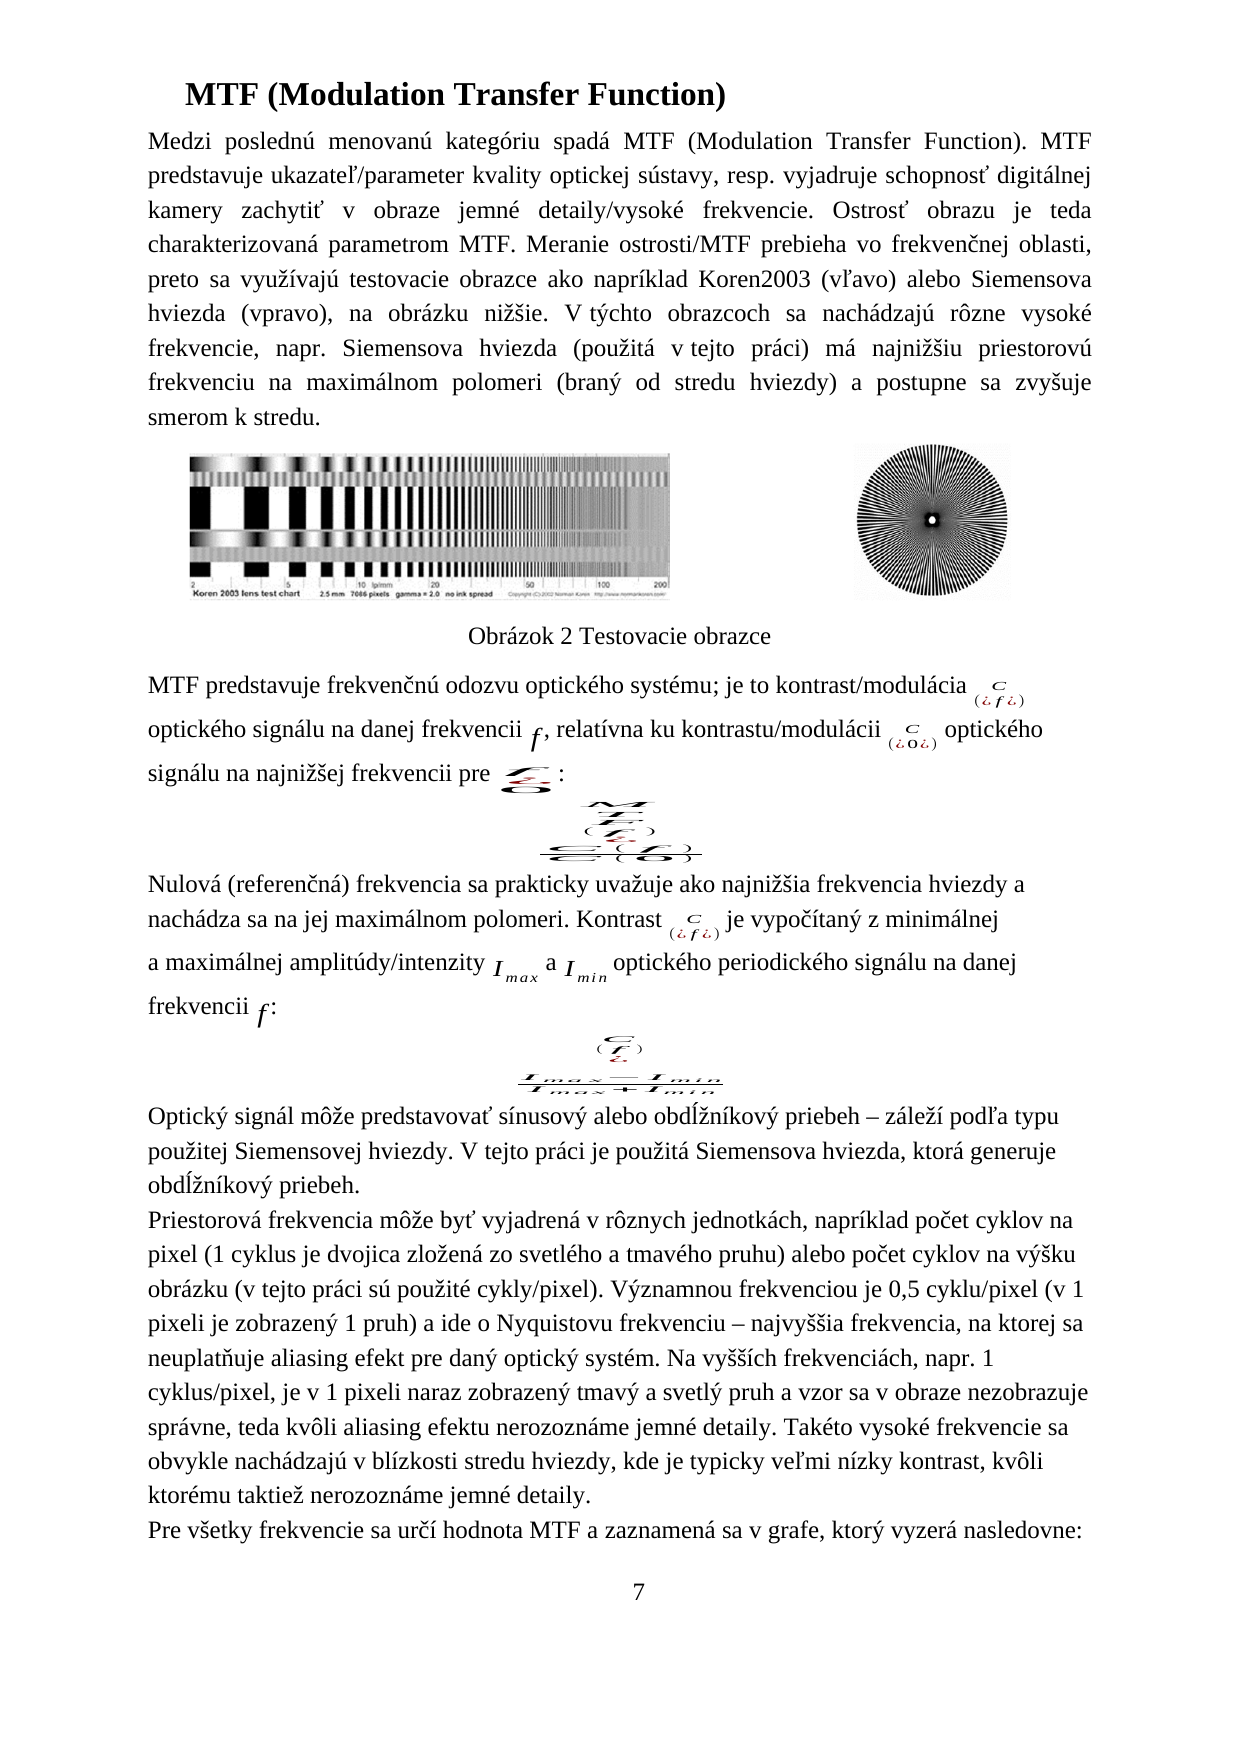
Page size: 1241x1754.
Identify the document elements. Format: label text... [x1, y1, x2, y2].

text Optický signál môže predstavovať sínusový alebo obdĺžníkový priebeh – záleží podľa typu použitej Siemensovej hviezdy. V tejto práci je použitá Siemensova hviezda, ktorá generuje obdĺžníkový priebeh. [148, 1101, 1092, 1199]
text MTF predstavuje frekvenčnú odozvu optického systému; je to kontrast/modulácia optického signálu na danej frekvencii , relatívna ku kontrastu/modulácii optického signálu na najnižšej frekvencii pre : [148, 671, 1092, 796]
text Pre všetky frekvencie sa určí hodnota MTF a zaznamená sa v grafe, ktorý vyzerá nasledovne: [148, 1515, 1092, 1544]
text Medzi poslednú menovanú kategóriu spadá MTF (Modulation Transfer Function). MTF predstavuje ukazateľ/parameter kvality optickej sústavy, resp. vyjadruje schopnosť digitálnej kamery zachytiť v obraze jemné detaily/vysoké frekvencie. Ostrosť obrazu je teda charakterizovaná parametrom MTF. Meranie ostrosti/MTF prebieha vo frekvenčnej oblasti, preto sa využívajú testovacie obrazce ako napríklad Koren2003 (vľavo) alebo Siemensova hviezda (vpravo), na obrázku nižšie. V týchto obrazcoch sa nachádzajú rôzne vysoké frekvencie, napr. Siemensova hviezda (použitá v tejto práci) má najnižšiu priestorovú frekvenciu na maximálnom polomeri (braný od stredu hviezdy) a postupne sa zvyšuje smerom k stredu. [148, 126, 1092, 431]
subtitle MTF (Modulation Transfer Function) [185, 74, 1092, 112]
text Priestorová frekvencia môže byť vyjadrená v rôznych jednotkách, napríklad počet cyklov na pixel (1 cyklus je dvojica zložená zo svetlého a tmavého pruhu) alebo počet cyklov na výšku obrázku (v tejto práci sú použité cykly/pixel). Významnou frekvenciou je 0,5 cyklu/pixel (v 1 pixeli je zobrazený 1 pruh) a ide o Nyquistovu frekvenciu – najvyššia frekvencia, na ktorej sa neuplatňuje aliasing efekt pre daný optický systém. Na vyšších frekvenciách, napr. 1 cyklus/pixel, je v 1 pixeli naraz zobrazený tmavý a svetlý pruh a vzor sa v obraze nezobrazuje správne, teda kvôli aliasing efektu nerozoznáme jemné detaily. Takéto vysoké frekvencie sa obvykle nachádzajú v blízkosti stredu hviezdy, kde je typicky veľmi nízky kontrast, kvôli ktorému taktiež nerozoznáme jemné detaily. [148, 1205, 1092, 1509]
text Nulová (referenčná) frekvencia sa prakticky uvažuje ako najnižšia frekvencia hviezdy a nachádza sa na jej maximálnom polomeri. Kontrast je vypočítaný z minimálnej a maximálnej amplitúdy/intenzity a optického periodického signálu na danej frekvencii : [148, 869, 1092, 1029]
text Obrázok 2 Testovacie obrazce [147, 621, 1092, 650]
